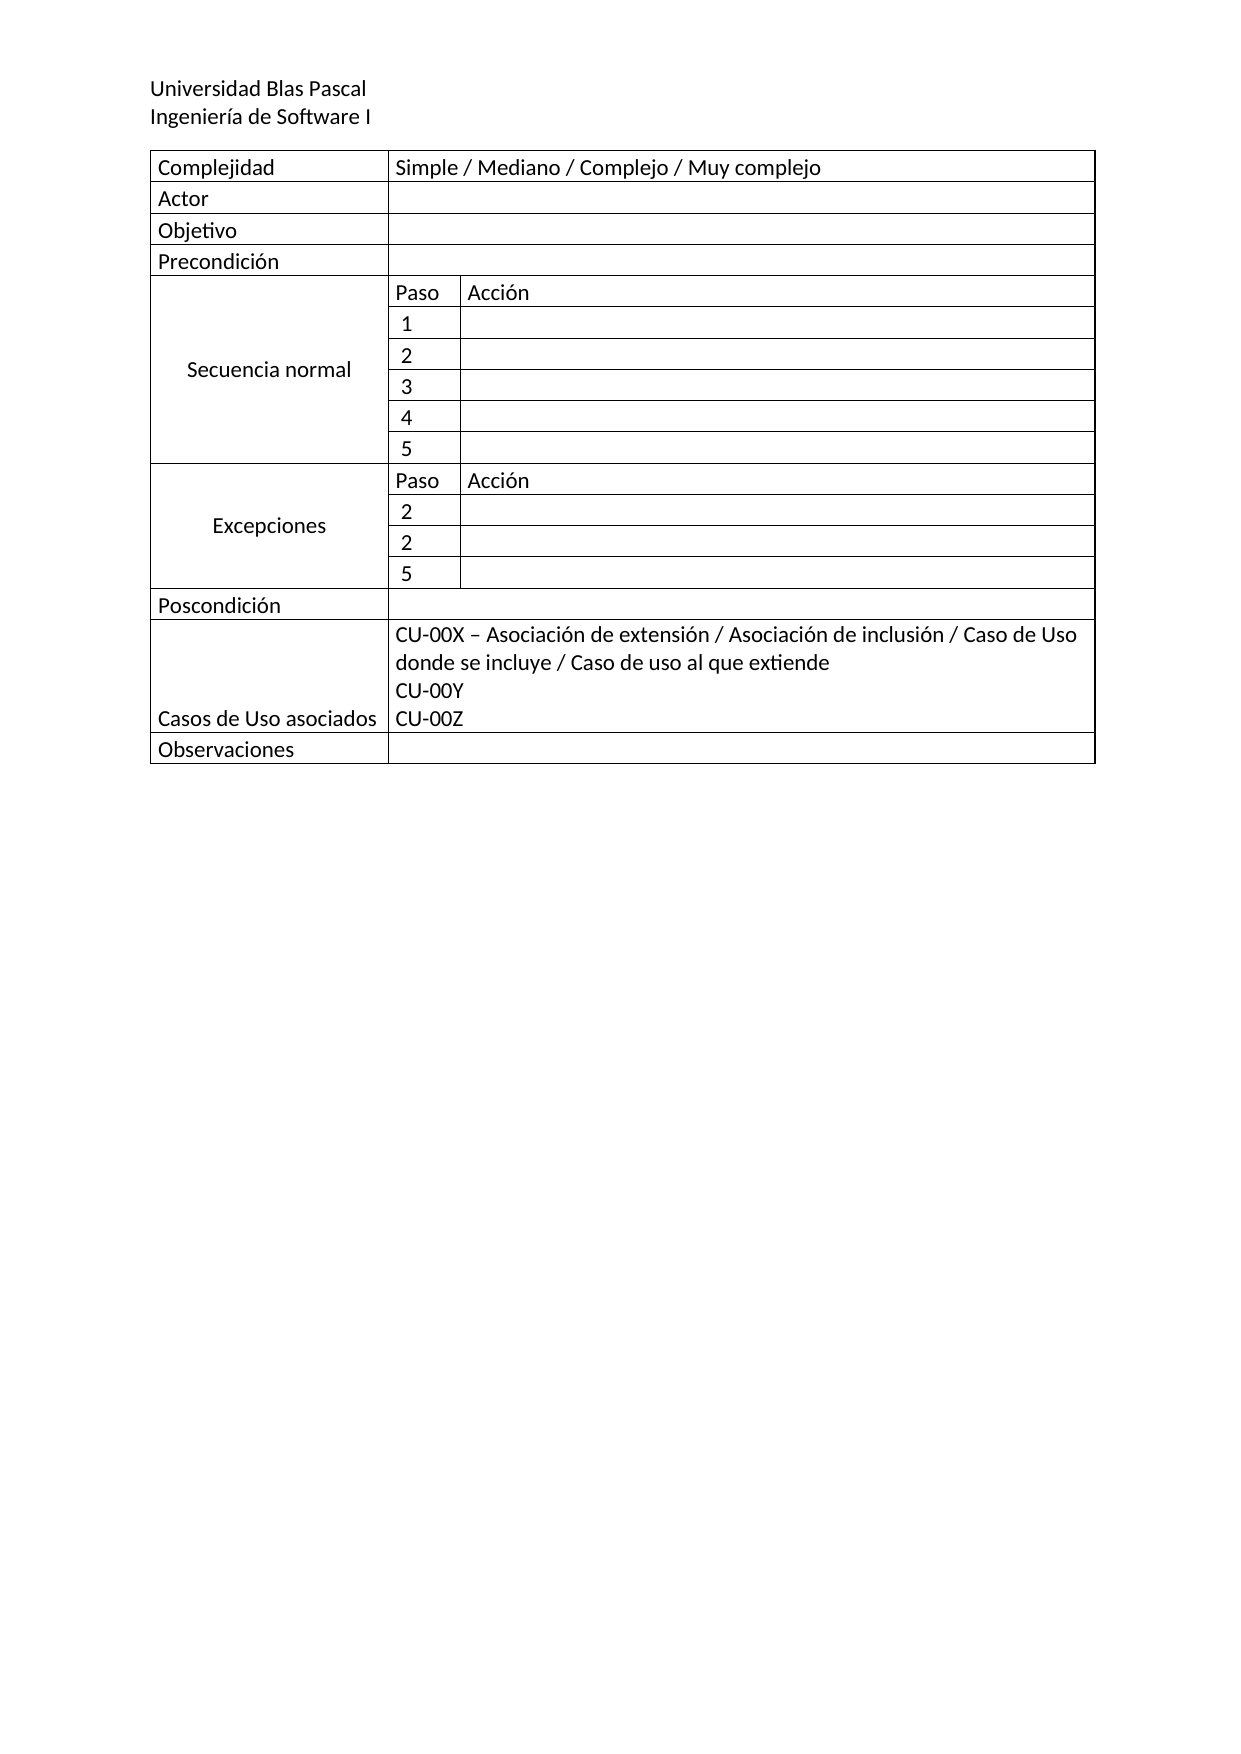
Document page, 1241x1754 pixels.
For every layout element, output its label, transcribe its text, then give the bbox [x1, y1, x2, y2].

table_cell Complejidad [151, 151, 388, 181]
table_cell 2 [389, 495, 460, 525]
table_cell 2 [389, 526, 460, 556]
table_cell Casos de Uso asociados [151, 620, 388, 732]
table_cell [461, 370, 1094, 400]
table_cell Paso [389, 276, 460, 306]
table_cell [461, 495, 1094, 525]
table_cell [389, 182, 1094, 212]
table_cell [461, 339, 1094, 369]
table_cell Paso [389, 464, 460, 494]
table_cell Acción [461, 276, 1094, 306]
table_cell [461, 526, 1094, 556]
table_cell 5 [389, 557, 460, 587]
table_cell Observaciones [151, 733, 388, 763]
table_cell Simple / Mediano / Complejo / Muy complejo [389, 151, 1094, 181]
table_cell 5 [389, 432, 460, 462]
table_cell 3 [389, 370, 460, 400]
table_cell 1 [389, 307, 460, 337]
table_cell 4 [389, 401, 460, 431]
table_cell Precondición [151, 245, 388, 275]
table_cell CU-00X – Asociación de extensión / Asociación de inclusión / Caso de Uso donde se incluye / Caso de uso al que extiende CU-00Y CU-00Z [389, 620, 1094, 732]
table_cell [461, 307, 1094, 337]
table_cell [389, 214, 1094, 244]
table_cell [461, 401, 1094, 431]
table_cell [389, 733, 1094, 763]
table_cell Secuencia normal [151, 276, 388, 462]
table_cell Actor [151, 182, 388, 212]
table_cell Poscondición [151, 589, 388, 619]
table_cell [389, 245, 1094, 275]
table_cell Objetivo [151, 214, 388, 244]
table_cell [461, 432, 1094, 462]
table_cell [461, 557, 1094, 587]
table_cell Acción [461, 464, 1094, 494]
table_cell 2 [389, 339, 460, 369]
table_cell Excepciones [151, 464, 388, 587]
table_cell [389, 589, 1094, 619]
